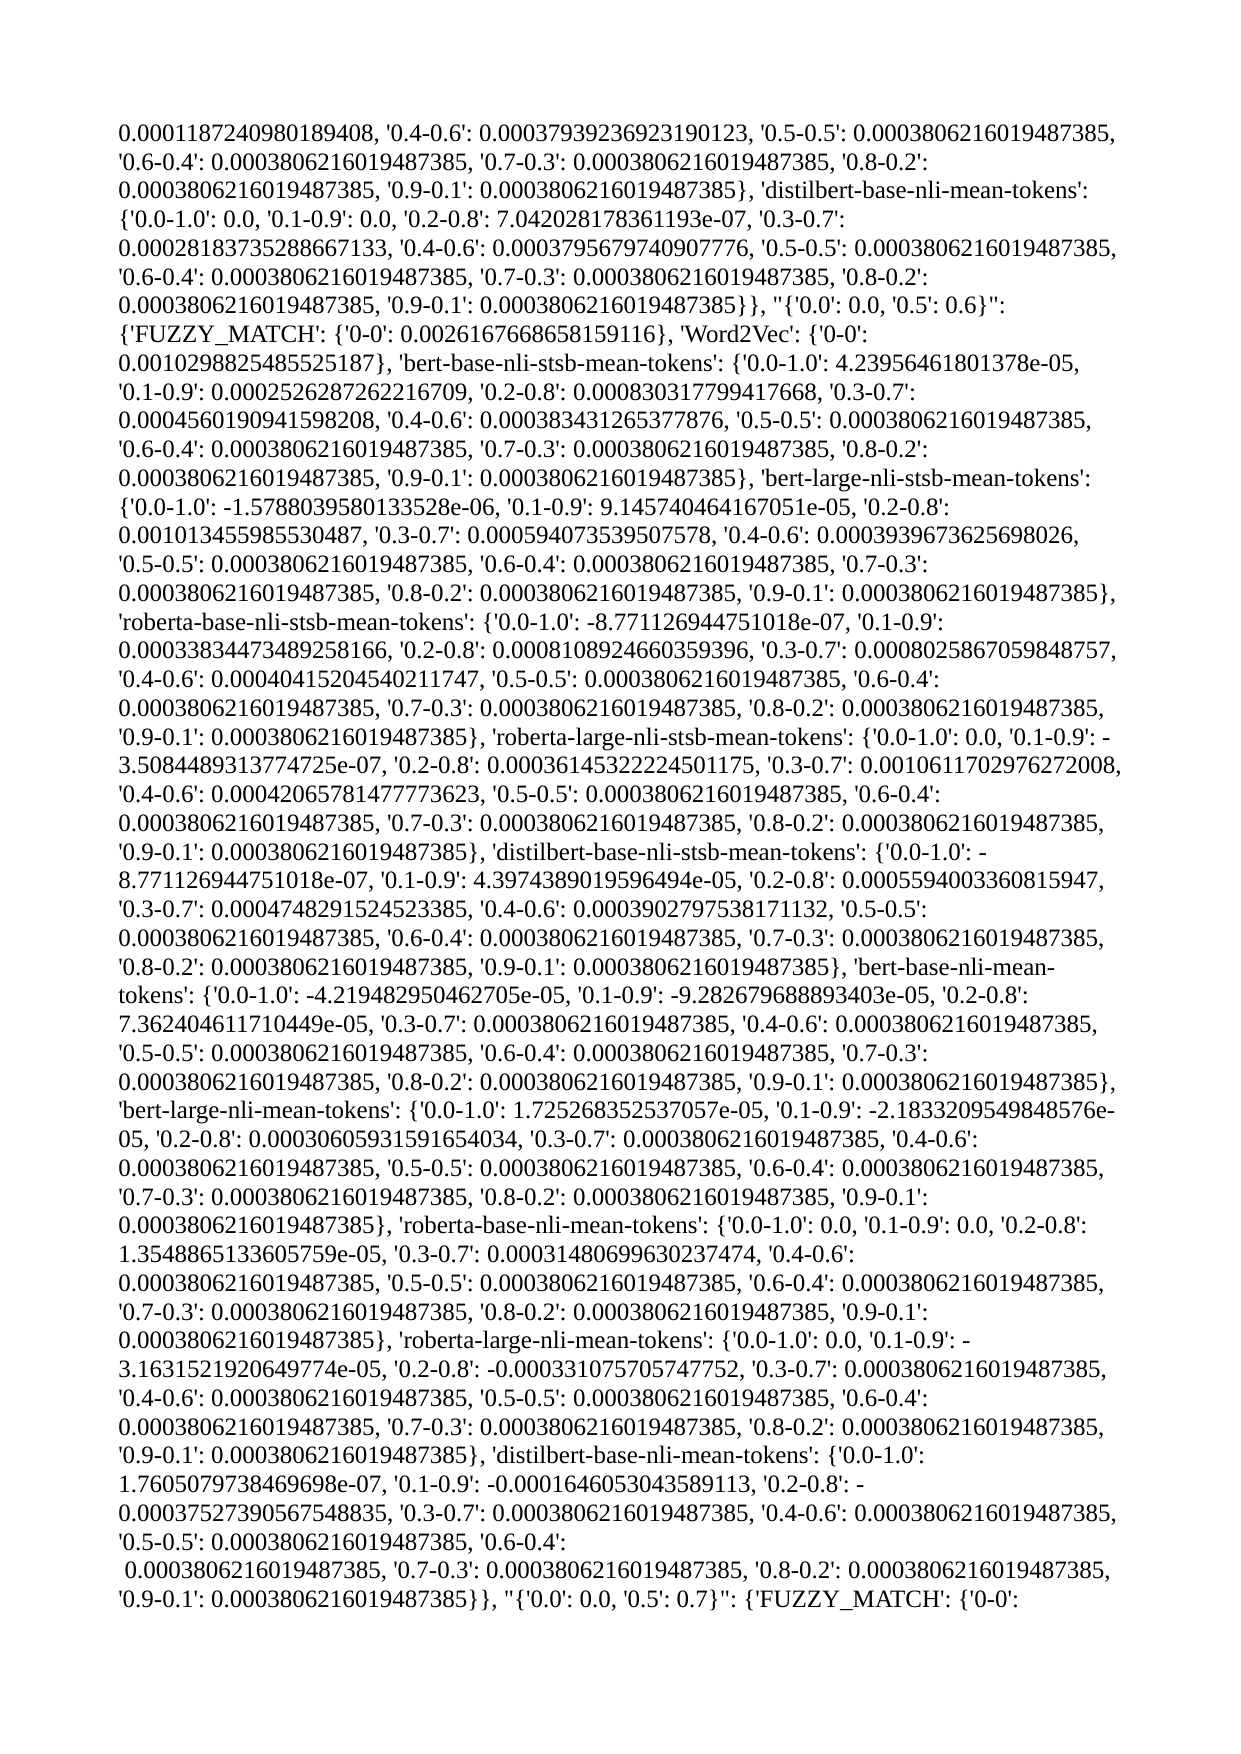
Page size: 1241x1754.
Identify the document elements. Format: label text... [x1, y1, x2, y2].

text 0.0003806216019487385, '0.7-0.3': 0.0003806216019487385, '0.8-0.2': 0.0003806216019487385, '0.9-0.1': 0.0003806216019487385}}, "{'0.0': 0.0, '0.5': 0.7}": {'FUZZY_MATCH': {'0-0': [118, 1556, 1122, 1613]
text 0.0001187240980189408, '0.4-0.6': 0.00037939236923190123, '0.5-0.5': 0.0003806216019487385, '0.6-0.4': 0.0003806216019487385, '0.7-0.3': 0.0003806216019487385, '0.8-0.2': 0.0003806216019487385, '0.9-0.1': 0.0003806216019487385}, 'distilbert-base-nli-mean-tokens': {'0.0-1.0': 0.0, '0.1-0.9': 0.0, '0.2-0.8': 7.042028178361193e-07, '0.3-0.7': 0.00028183735288667133, '0.4-0.6': 0.0003795679740907776, '0.5-0.5': 0.0003806216019487385, '0.6-0.4': 0.0003806216019487385, '0.7-0.3': 0.0003806216019487385, '0.8-0.2': 0.0003806216019487385, '0.9-0.1': 0.0003806216019487385}}, "{'0.0': 0.0, '0.5': 0.6}": {'FUZZY_MATCH': {'0-0': 0.0026167668658159116}, 'Word2Vec': {'0-0': 0.0010298825485525187}, 'bert-base-nli-stsb-mean-tokens': {'0.0-1.0': 4.23956461801378e-05, '0.1-0.9': 0.0002526287262216709, '0.2-0.8': 0.000830317799417668, '0.3-0.7': 0.0004560190941598208, '0.4-0.6': 0.000383431265377876, '0.5-0.5': 0.0003806216019487385, '0.6-0.4': 0.0003806216019487385, '0.7-0.3': 0.0003806216019487385, '0.8-0.2': 0.0003806216019487385, '0.9-0.1': 0.0003806216019487385}, 'bert-large-nli-stsb-mean-tokens': {'0.0-1.0': -1.5788039580133528e-06, '0.1-0.9': 9.145740464167051e-05, '0.2-0.8': 0.001013455985530487, '0.3-0.7': 0.000594073539507578, '0.4-0.6': 0.0003939673625698026, '0.5-0.5': 0.0003806216019487385, '0.6-0.4': 0.0003806216019487385, '0.7-0.3': 0.0003806216019487385, '0.8-0.2': 0.0003806216019487385, '0.9-0.1': 0.0003806216019487385}, 'roberta-base-nli-stsb-mean-tokens': {'0.0-1.0': -8.771126944751018e-07, '0.1-0.9': 0.00033834473489258166, '0.2-0.8': 0.0008108924660359396, '0.3-0.7': 0.0008025867059848757, '0.4-0.6': 0.00040415204540211747, '0.5-0.5': 0.0003806216019487385, '0.6-0.4': 0.0003806216019487385, '0.7-0.3': 0.0003806216019487385, '0.8-0.2': 0.0003806216019487385, '0.9-0.1': 0.0003806216019487385}, 'roberta-large-nli-stsb-mean-tokens': {'0.0-1.0': 0.0, '0.1-0.9': -3.5084489313774725e-07, '0.2-0.8': 0.00036145322224501175, '0.3-0.7': 0.0010611702976272008, '0.4-0.6': 0.00042065781477773623, '0.5-0.5': 0.0003806216019487385, '0.6-0.4': 0.0003806216019487385, '0.7-0.3': 0.0003806216019487385, '0.8-0.2': 0.0003806216019487385, '0.9-0.1': 0.0003806216019487385}, 'distilbert-base-nli-stsb-mean-tokens': {'0.0-1.0': -8.771126944751018e-07, '0.1-0.9': 4.3974389019596494e-05, '0.2-0.8': 0.0005594003360815947, '0.3-0.7': 0.0004748291524523385, '0.4-0.6': 0.0003902797538171132, '0.5-0.5': 0.0003806216019487385, '0.6-0.4': 0.0003806216019487385, '0.7-0.3': 0.0003806216019487385, '0.8-0.2': 0.0003806216019487385, '0.9-0.1': 0.0003806216019487385}, 'bert-base-nli-mean-tokens': {'0.0-1.0': -4.219482950462705e-05, '0.1-0.9': -9.282679688893403e-05, '0.2-0.8': 7.362404611710449e-05, '0.3-0.7': 0.0003806216019487385, '0.4-0.6': 0.0003806216019487385, '0.5-0.5': 0.0003806216019487385, '0.6-0.4': 0.0003806216019487385, '0.7-0.3': 0.0003806216019487385, '0.8-0.2': 0.0003806216019487385, '0.9-0.1': 0.0003806216019487385}, 'bert-large-nli-mean-tokens': {'0.0-1.0': 1.725268352537057e-05, '0.1-0.9': -2.1833209549848576e-05, '0.2-0.8': 0.00030605931591654034, '0.3-0.7': 0.0003806216019487385, '0.4-0.6': 0.0003806216019487385, '0.5-0.5': 0.0003806216019487385, '0.6-0.4': 0.0003806216019487385, '0.7-0.3': 0.0003806216019487385, '0.8-0.2': 0.0003806216019487385, '0.9-0.1': 0.0003806216019487385}, 'roberta-base-nli-mean-tokens': {'0.0-1.0': 0.0, '0.1-0.9': 0.0, '0.2-0.8': 1.3548865133605759e-05, '0.3-0.7': 0.00031480699630237474, '0.4-0.6': 0.0003806216019487385, '0.5-0.5': 0.0003806216019487385, '0.6-0.4': 0.0003806216019487385, '0.7-0.3': 0.0003806216019487385, '0.8-0.2': 0.0003806216019487385, '0.9-0.1': 0.0003806216019487385}, 'roberta-large-nli-mean-tokens': {'0.0-1.0': 0.0, '0.1-0.9': -3.1631521920649774e-05, '0.2-0.8': -0.000331075705747752, '0.3-0.7': 0.0003806216019487385, '0.4-0.6': 0.0003806216019487385, '0.5-0.5': 0.0003806216019487385, '0.6-0.4': 0.0003806216019487385, '0.7-0.3': 0.0003806216019487385, '0.8-0.2': 0.0003806216019487385, '0.9-0.1': 0.0003806216019487385}, 'distilbert-base-nli-mean-tokens': {'0.0-1.0': 1.7605079738469698e-07, '0.1-0.9': -0.0001646053043589113, '0.2-0.8': -0.00037527390567548835, '0.3-0.7': 0.0003806216019487385, '0.4-0.6': 0.0003806216019487385, '0.5-0.5': 0.0003806216019487385, '0.6-0.4': [118, 118, 1122, 1556]
